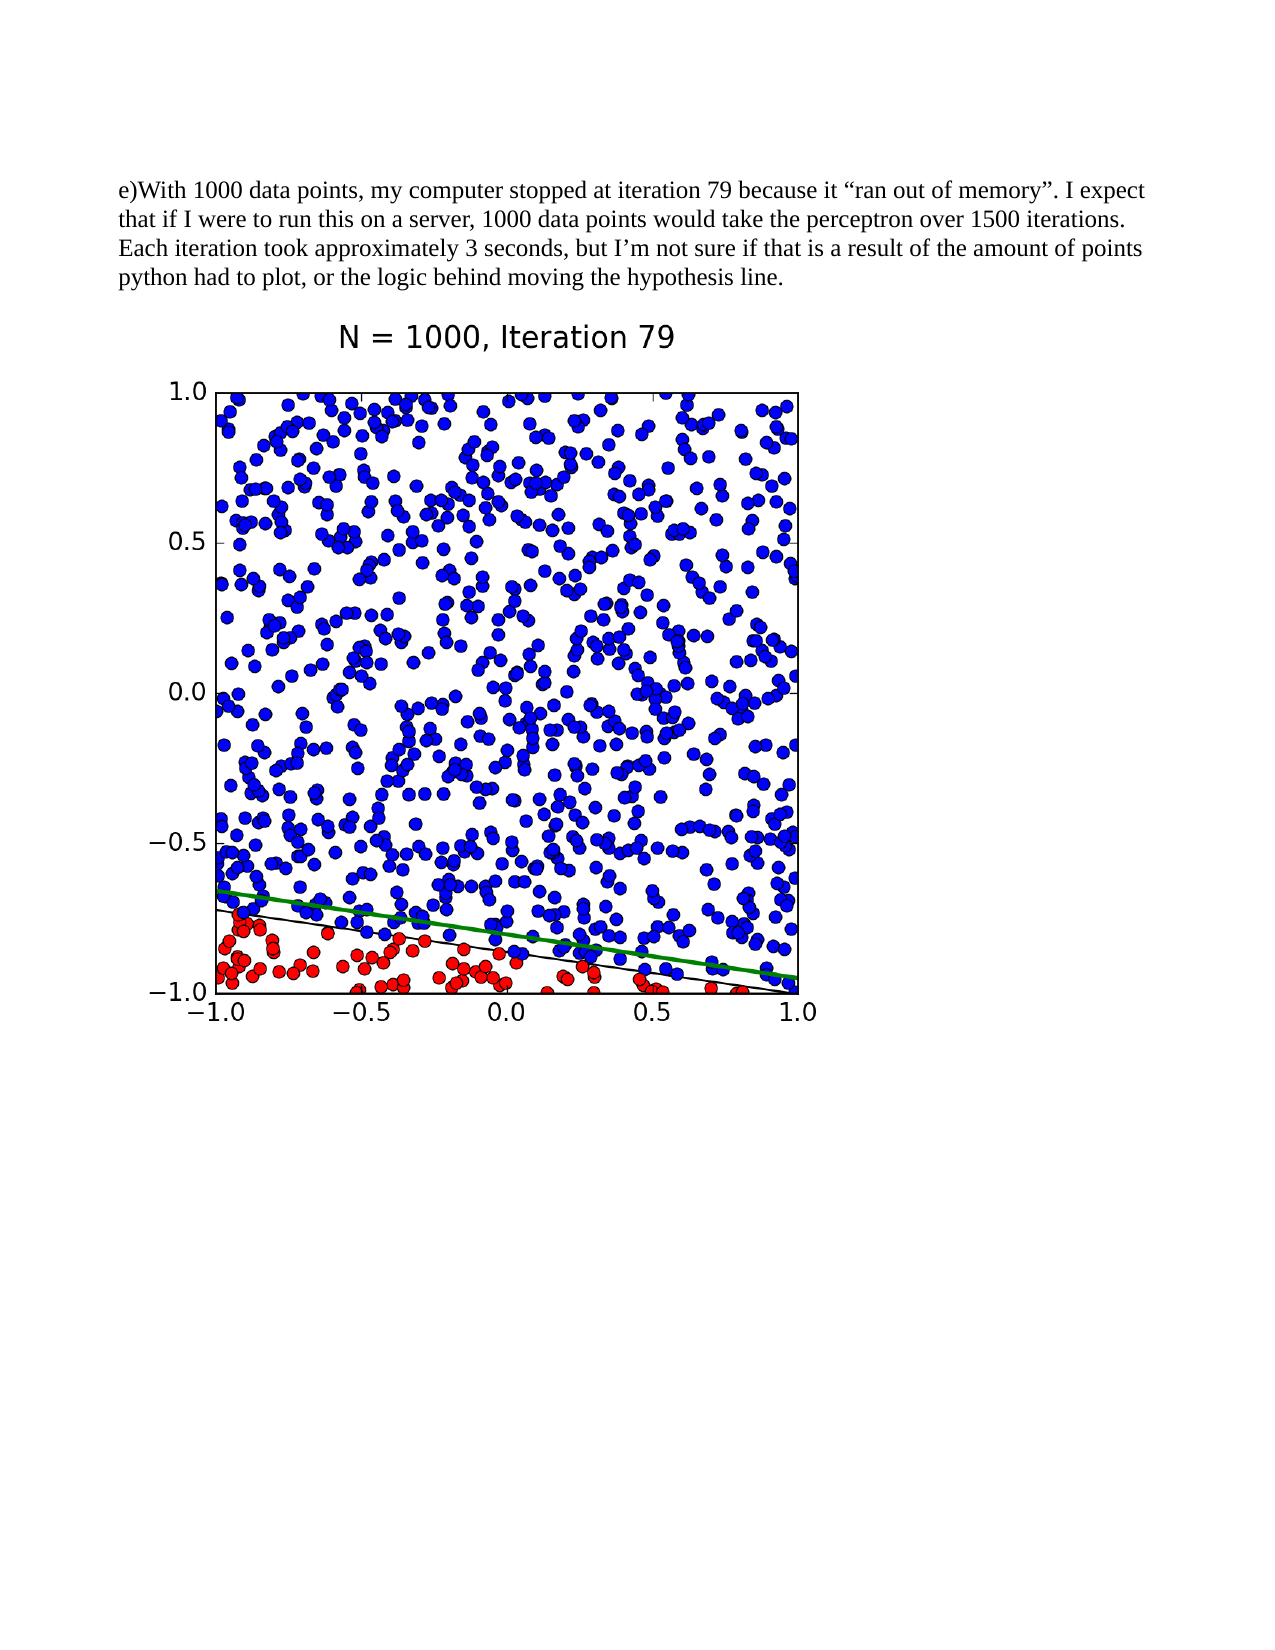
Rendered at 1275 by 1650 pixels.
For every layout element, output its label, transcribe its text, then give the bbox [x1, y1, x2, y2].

picture [131, 309, 832, 1041]
text e)With 1000 data points, my computer stopped at iteration 79 because it “ran out of memory”. I expect that if I were to run this on a server, 1000 data points would take the perceptron over 1500 iterations. Each iteration took approximately 3 seconds, but I’m not sure if that is a result of the amount of points python had to plot, or the logic behind moving the hypothesis line. [118, 176, 1157, 291]
